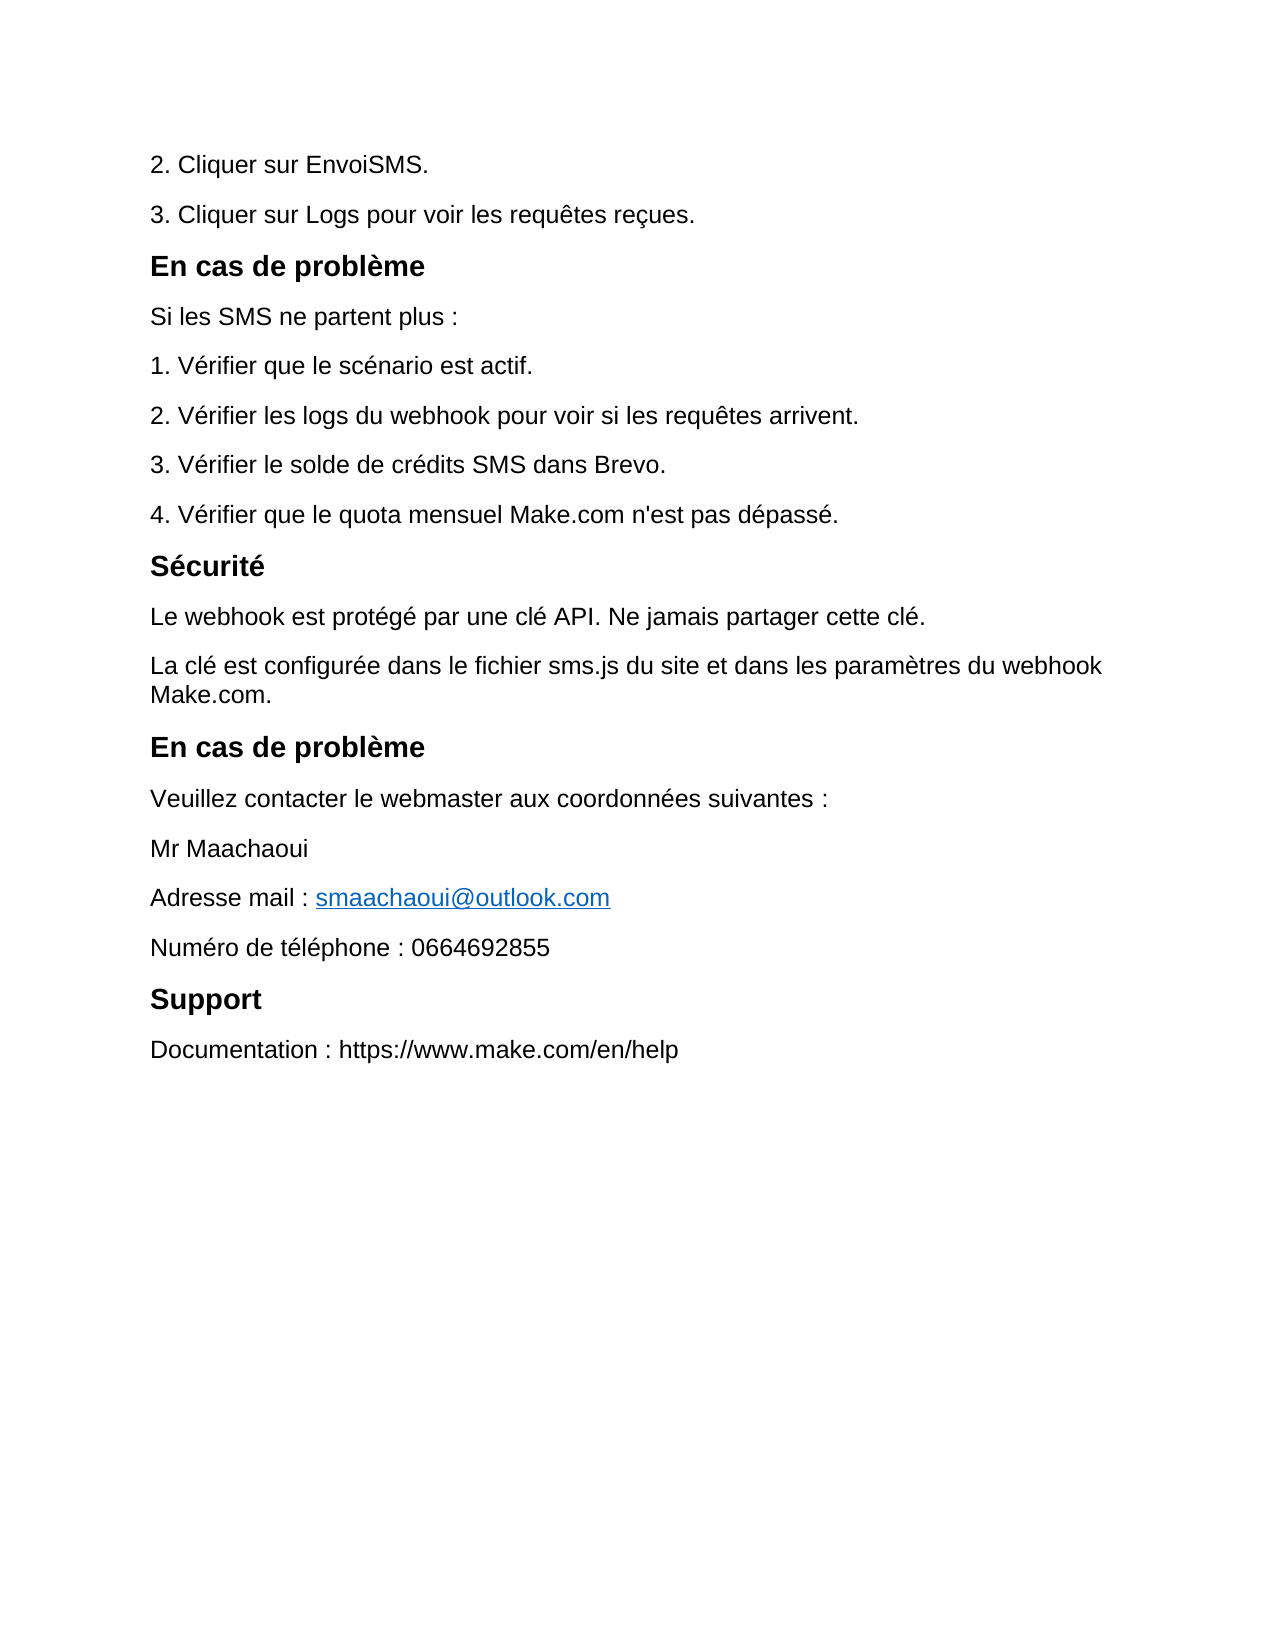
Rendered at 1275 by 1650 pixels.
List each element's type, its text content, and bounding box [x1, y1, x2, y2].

subtitle Support [150, 982, 1125, 1016]
subtitle En cas de problème [150, 729, 1125, 763]
text 3. Cliquer sur Logs pour voir les requêtes reçues. [150, 199, 1125, 228]
subtitle En cas de problème [150, 249, 1125, 283]
text Veuillez contacter le webmaster aux coordonnées suivantes : [150, 784, 1125, 813]
text 2. Cliquer sur EnvoiSMS. [150, 150, 1125, 179]
text 2. Vérifier les logs du webhook pour voir si les requêtes arrivent. [150, 401, 1125, 429]
text 1. Vérifier que le scénario est actif. [150, 351, 1125, 380]
text Le webhook est protégé par une clé API. Ne jamais partager cette clé. [150, 602, 1125, 630]
text La clé est configurée dans le fichier sms.js du site et dans les paramètres du webhook Make.com. [150, 651, 1125, 709]
text 4. Vérifier que le quota mensuel Make.com n'est pas dépassé. [150, 500, 1125, 528]
text Mr Maachaoui [150, 833, 1125, 862]
subtitle Sécurité [150, 549, 1125, 583]
text Si les SMS ne partent plus : [150, 301, 1125, 330]
text Numéro de téléphone : 0664692855 [150, 933, 1125, 961]
text Adresse mail : smaachaoui@outlook.com [150, 883, 1125, 912]
text 3. Vérifier le solde de crédits SMS dans Brevo. [150, 450, 1125, 479]
text Documentation : https://www.make.com/en/help [150, 1034, 1125, 1063]
